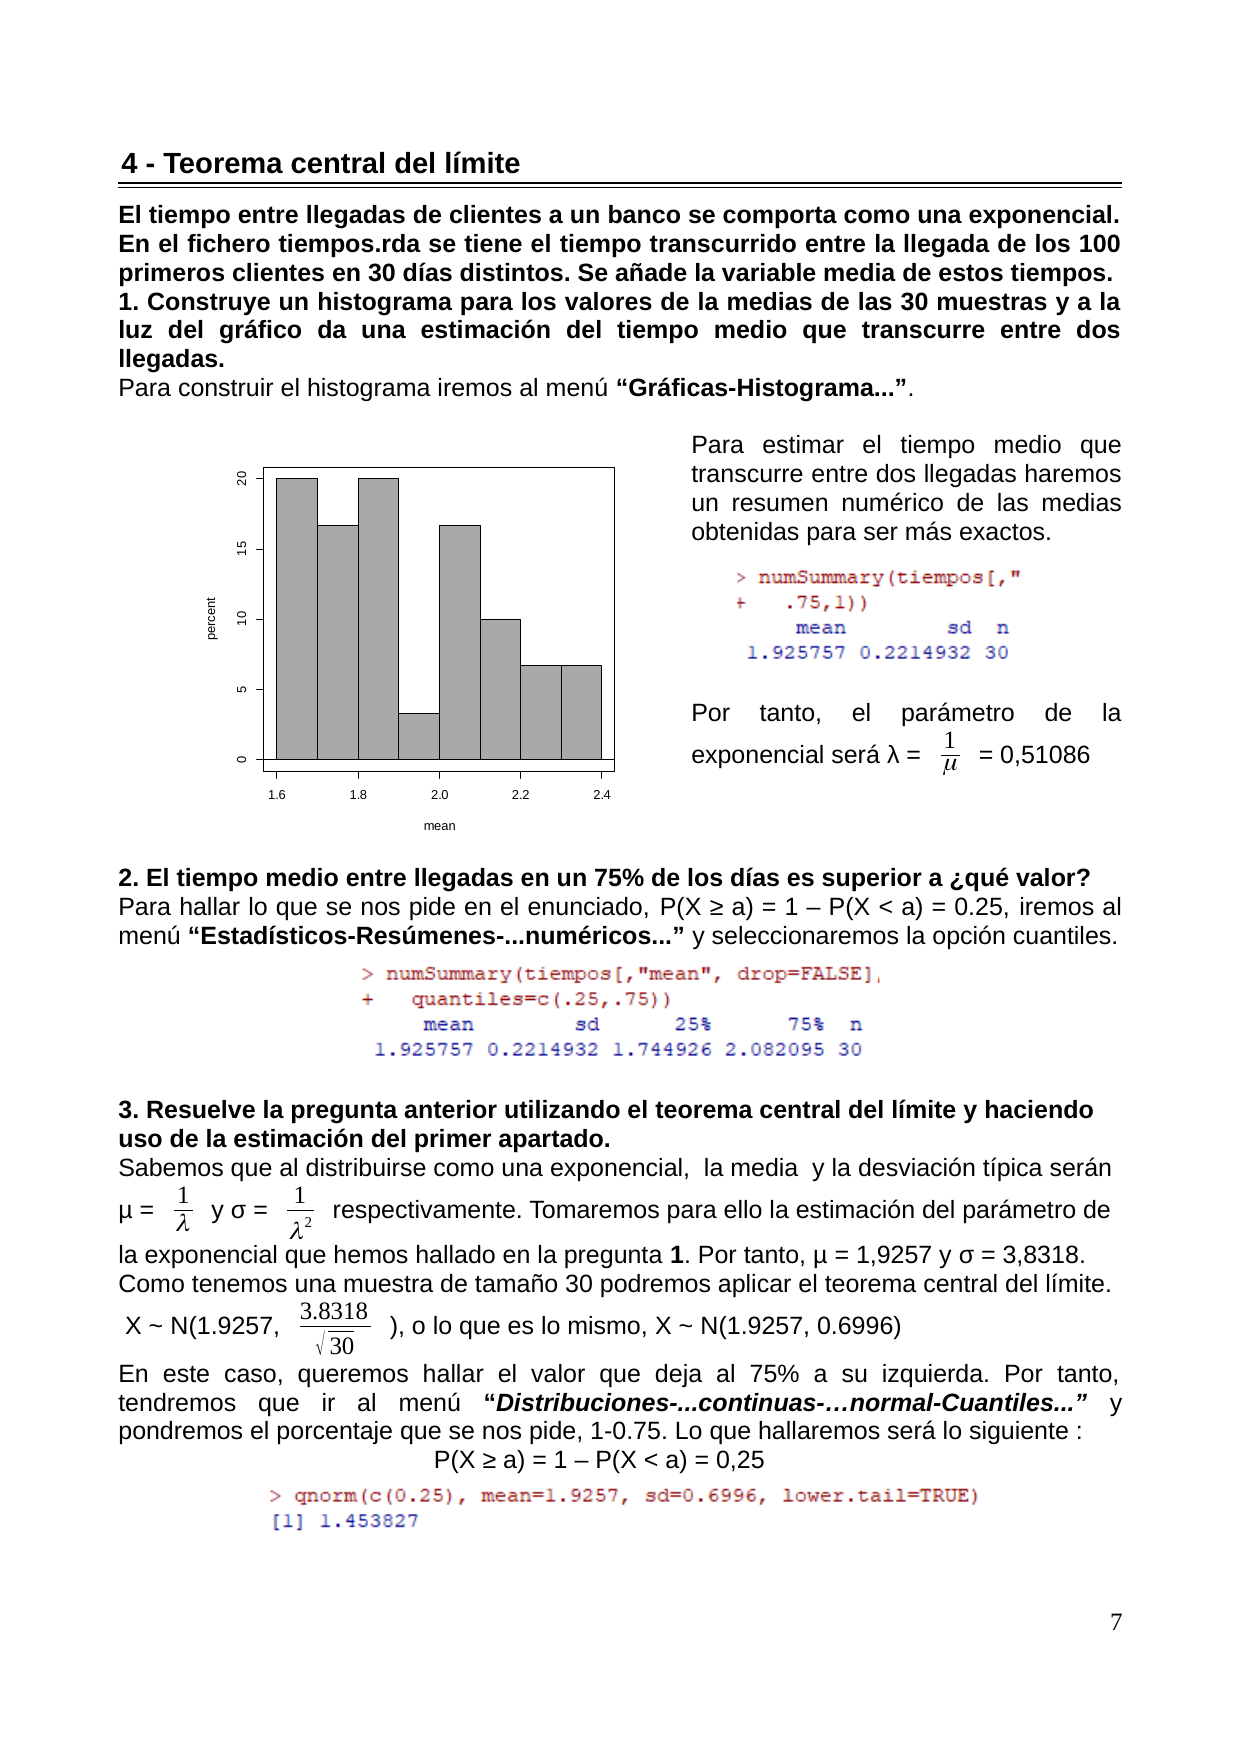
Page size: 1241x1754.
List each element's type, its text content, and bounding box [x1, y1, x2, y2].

text Para construir el histograma iremos al menú “Gráficas-Histograma...”. [118, 373, 1122, 402]
text En este caso, queremos hallar el valor que deja al 75% a su izquierda. Por tanto, tendremos que ir al menú “Distribuciones-...continuas-…normal-Cuantiles...” y pondremos el porcentaje que se nos pide, 1-0.75. Lo que hallaremos será lo siguiente : [118, 1359, 1122, 1445]
text Como tenemos una muestra de tamaño 30 podremos aplicar el teorema central del límite. [118, 1269, 1122, 1298]
picture [360, 962, 880, 1067]
picture [260, 1486, 981, 1540]
text El tiempo entre llegadas de clientes a un banco se comporta como una exponencial. En el fichero tiempos.rda se tiene el tiempo transcurrido entre la llegada de los 100 primeros clientes en 30 días distintos. Se añade la variable media de estos tiempos. [118, 200, 1122, 287]
text Para estimar el tiempo medio que transcurre entre dos llegadas haremos un resumen numérico de las medias obtenidas para ser más exactos. [691, 430, 1122, 545]
text 2. El tiempo medio entre llegadas en un 75% de los días es superior a ¿qué valor? [118, 863, 1122, 892]
text Sabemos que al distribuirse como una exponencial, la media y la desviación típica serán µ =y σ =respectivamente. Tomaremos para ello la estimación del parámetro de la exponencial que hemos hallado en la pregunta 1. Por tanto, µ = 1,9257 y σ = 3,8318. [118, 1153, 1122, 1269]
picture [737, 563, 1022, 670]
text X ~ N(1.9257,), o lo que es lo mismo, X ~ N(1.9257, 0.6996) [118, 1298, 1122, 1359]
subtitle 4 - Teorema central del límite [118, 143, 1122, 182]
text 3. Resuelve la pregunta anterior utilizando el teorema central del límite y haciendo uso de la estimación del primer apartado. [118, 1095, 1122, 1153]
text Por tanto, el parámetro de la exponencial será λ == 0,51086 [691, 698, 1122, 777]
text 1. Construye un histograma para los valores de la medias de las 30 muestras y a la luz del gráfico da una estimación del tiempo medio que transcurre entre dos llegadas. [118, 287, 1122, 373]
text P(X ≥ a) = 1 – P(X < a) = 0,25 [118, 1445, 1122, 1474]
text Para hallar lo que se nos pide en el enunciado, P(X ≥ a) = 1 – P(X < a) = 0.25, iremos al menú “Estadísticos-Resúmenes-...numéricos...” y seleccionaremos la opción cuantiles. [118, 892, 1122, 949]
